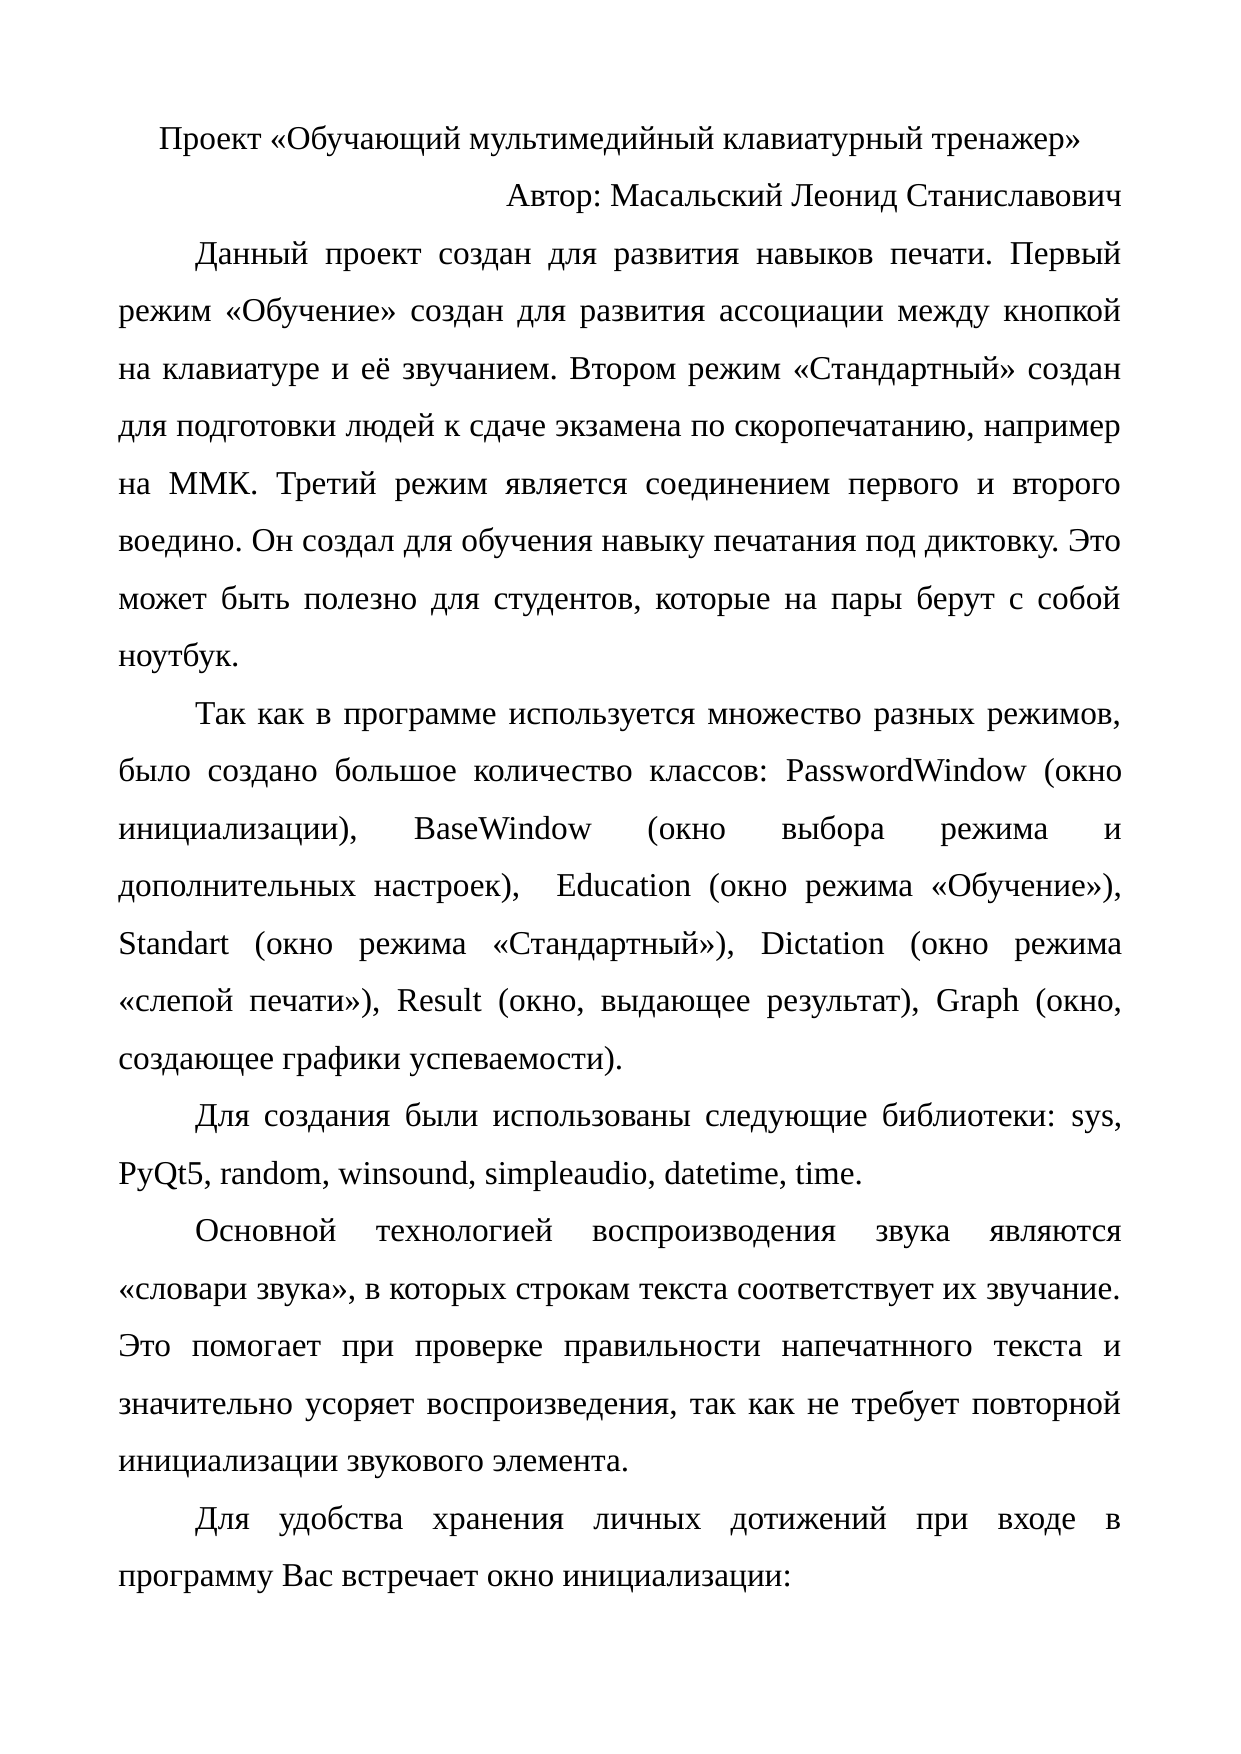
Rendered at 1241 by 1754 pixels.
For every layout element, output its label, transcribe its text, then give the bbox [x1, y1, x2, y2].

text Проект «Обучающий мультимедийный клавиатурный тренажер» [118, 118, 1122, 156]
text Для удобства хранения личных дотижений при входе в программу Вас встречает окно инициализации: [118, 1498, 1122, 1594]
text Так как в программе используется множество разных режимов, было создано большое количество классов: PasswordWindow (окно инициализации), BaseWindow (окно выбора режима и дополнительных настроек), Education (окно режима «Обучение»), Standart (окно режима «Стандартный»), Dictation (окно режима «слепой печати»), Result (окно, выдающее результат), Graph (окно, создающее графики успеваемости). [118, 693, 1122, 1076]
text Данный проект создан для развития навыков печати. Первый режим «Обучение» создан для развития ассоциации между кнопкой на клавиатуре и её звучанием. Втором режим «Стандартный» создан для подготовки людей к сдаче экзамена по скоропечатанию, например на ММК. Третий режим является соединением первого и второго воедино. Он создал для обучения навыку печатания под диктовку. Это может быть полезно для студентов, которые на пары берут с собой ноутбук. [118, 233, 1122, 674]
text Автор: Масальский Леонид Станиславович [118, 176, 1122, 214]
text Основной технологией воспроизводения звука являются «словари звука», в которых строкам текста соответствует их звучание. Это помогает при проверке правильности напечатнного текста и значительно усоряет воспроизведения, так как не требует повторной инициализации звукового элемента. [118, 1211, 1122, 1479]
text Для создания были использованы следующие библиотеки: sys, PyQt5, random, winsound, simpleaudio, datetime, time. [118, 1096, 1122, 1191]
